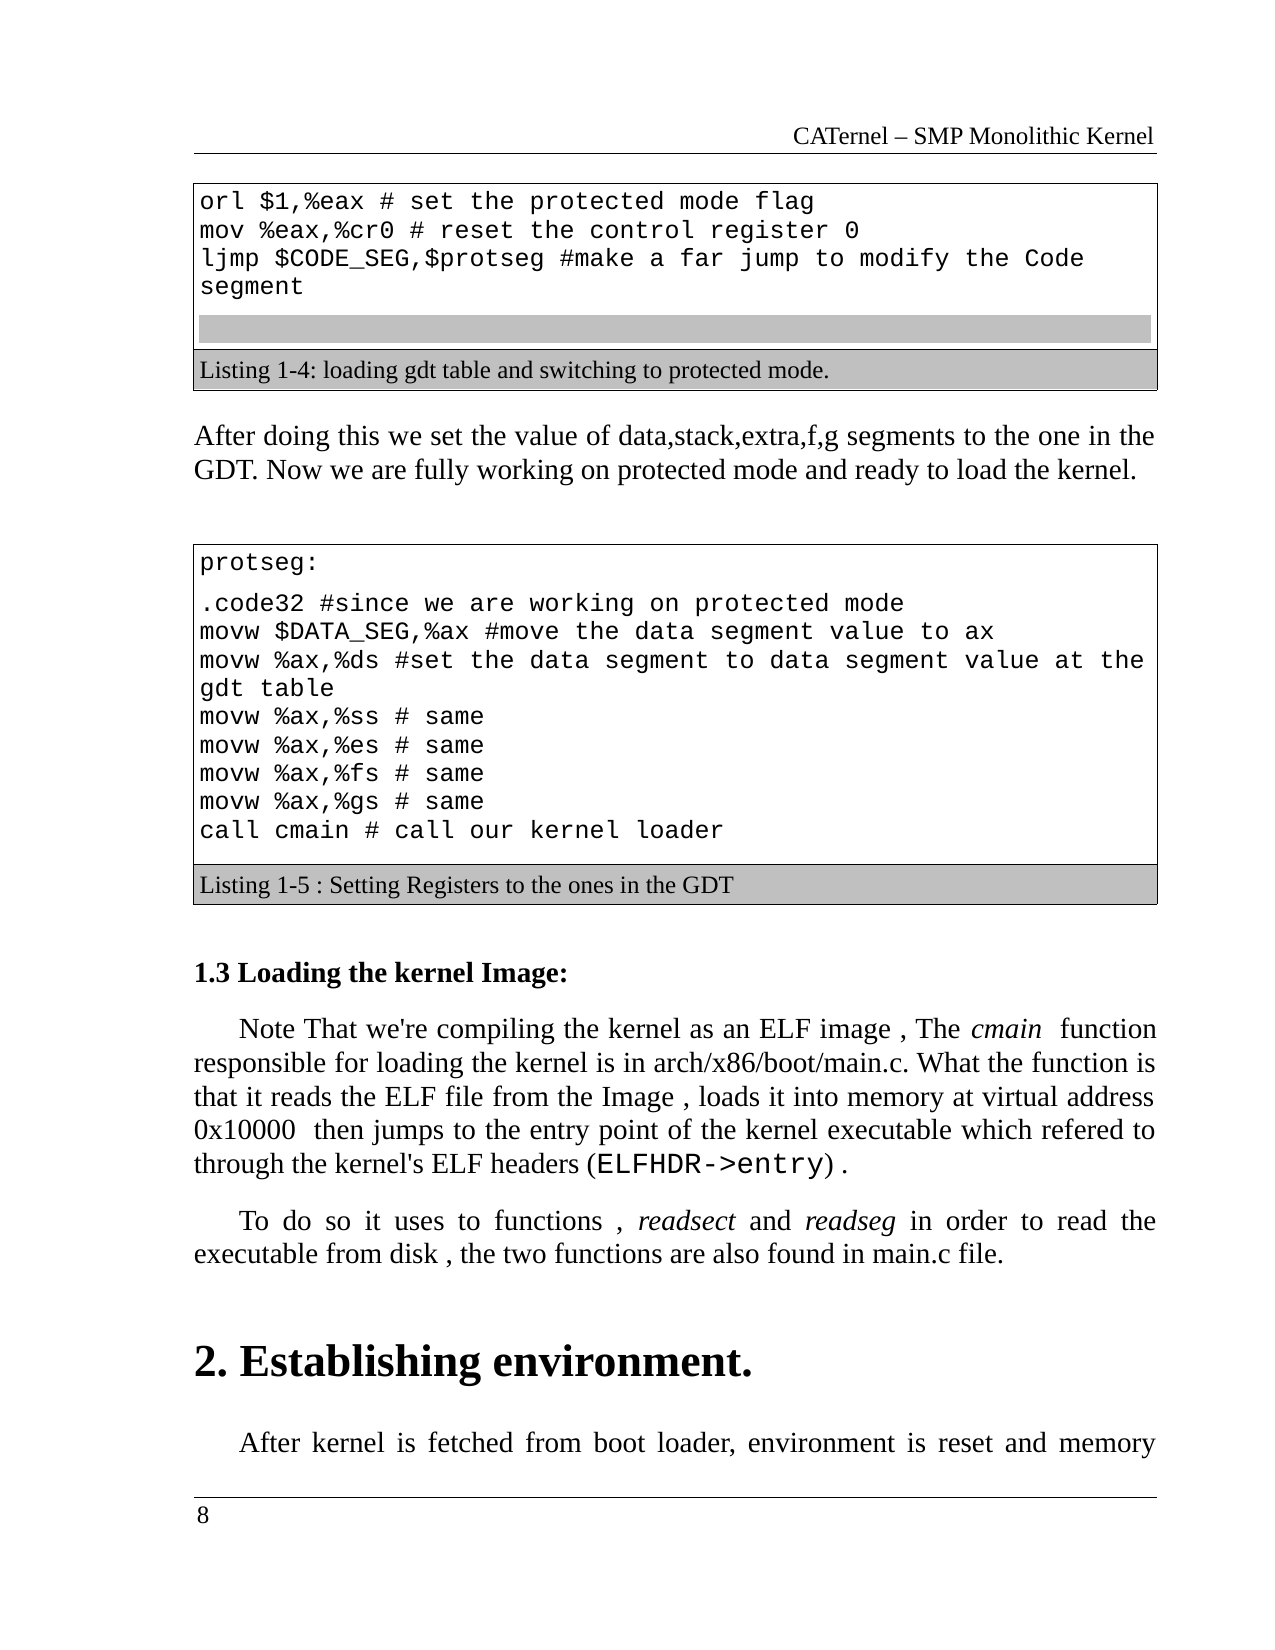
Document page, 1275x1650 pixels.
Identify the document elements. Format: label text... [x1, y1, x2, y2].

table_header protseg: .code32 #since we are working on protected mode movw $DATA_SEG,%ax #move the data segment value to ax movw %ax,%ds #set the data segment to data segment value at the gdt table movw %ax,%ss # same movw %ax,%es # same movw %ax,%fs # same movw %ax,%gs # same call cmain # call our kernel loader [194, 545, 1157, 864]
text To do so it uses to functions , readsect and readseg in order to read the executable from disk , the two functions are also found in main.c file. [193, 1203, 1157, 1270]
text 1.3 Loading the kernel Image: [193, 955, 1157, 989]
text 2. Establishing environment. [193, 1333, 1157, 1386]
text Note That we're compiling the kernel as an ELF image , The cmain function responsible for loading the kernel is in arch/x86/boot/main.c. What the function is that it reads the ELF file from the Image , loads it into memory at virtual address 0x10000 then jumps to the entry point of the kernel executable which refered to through the kernel's ELF headers (ELFHDR->entry) . [193, 1012, 1157, 1182]
table_cell Listing 1-4: loading gdt table and switching to protected mode. [194, 350, 1157, 389]
text After kernel is fetched from boot loader, environment is reset and memory [193, 1425, 1157, 1459]
table_cell Listing 1-5 : Setting Registers to the ones in the GDT [194, 865, 1157, 904]
table_header orl $1,%eax # set the protected mode flag mov %eax,%cr0 # reset the control register 0 ljmp $CODE_SEG,$protseg #make a far jump to modify the Code segment [194, 184, 1157, 349]
text After doing this we set the value of data,stack,extra,f,g segments to the one in the GDT. Now we are fully working on protected mode and ready to load the kernel. [193, 418, 1157, 485]
